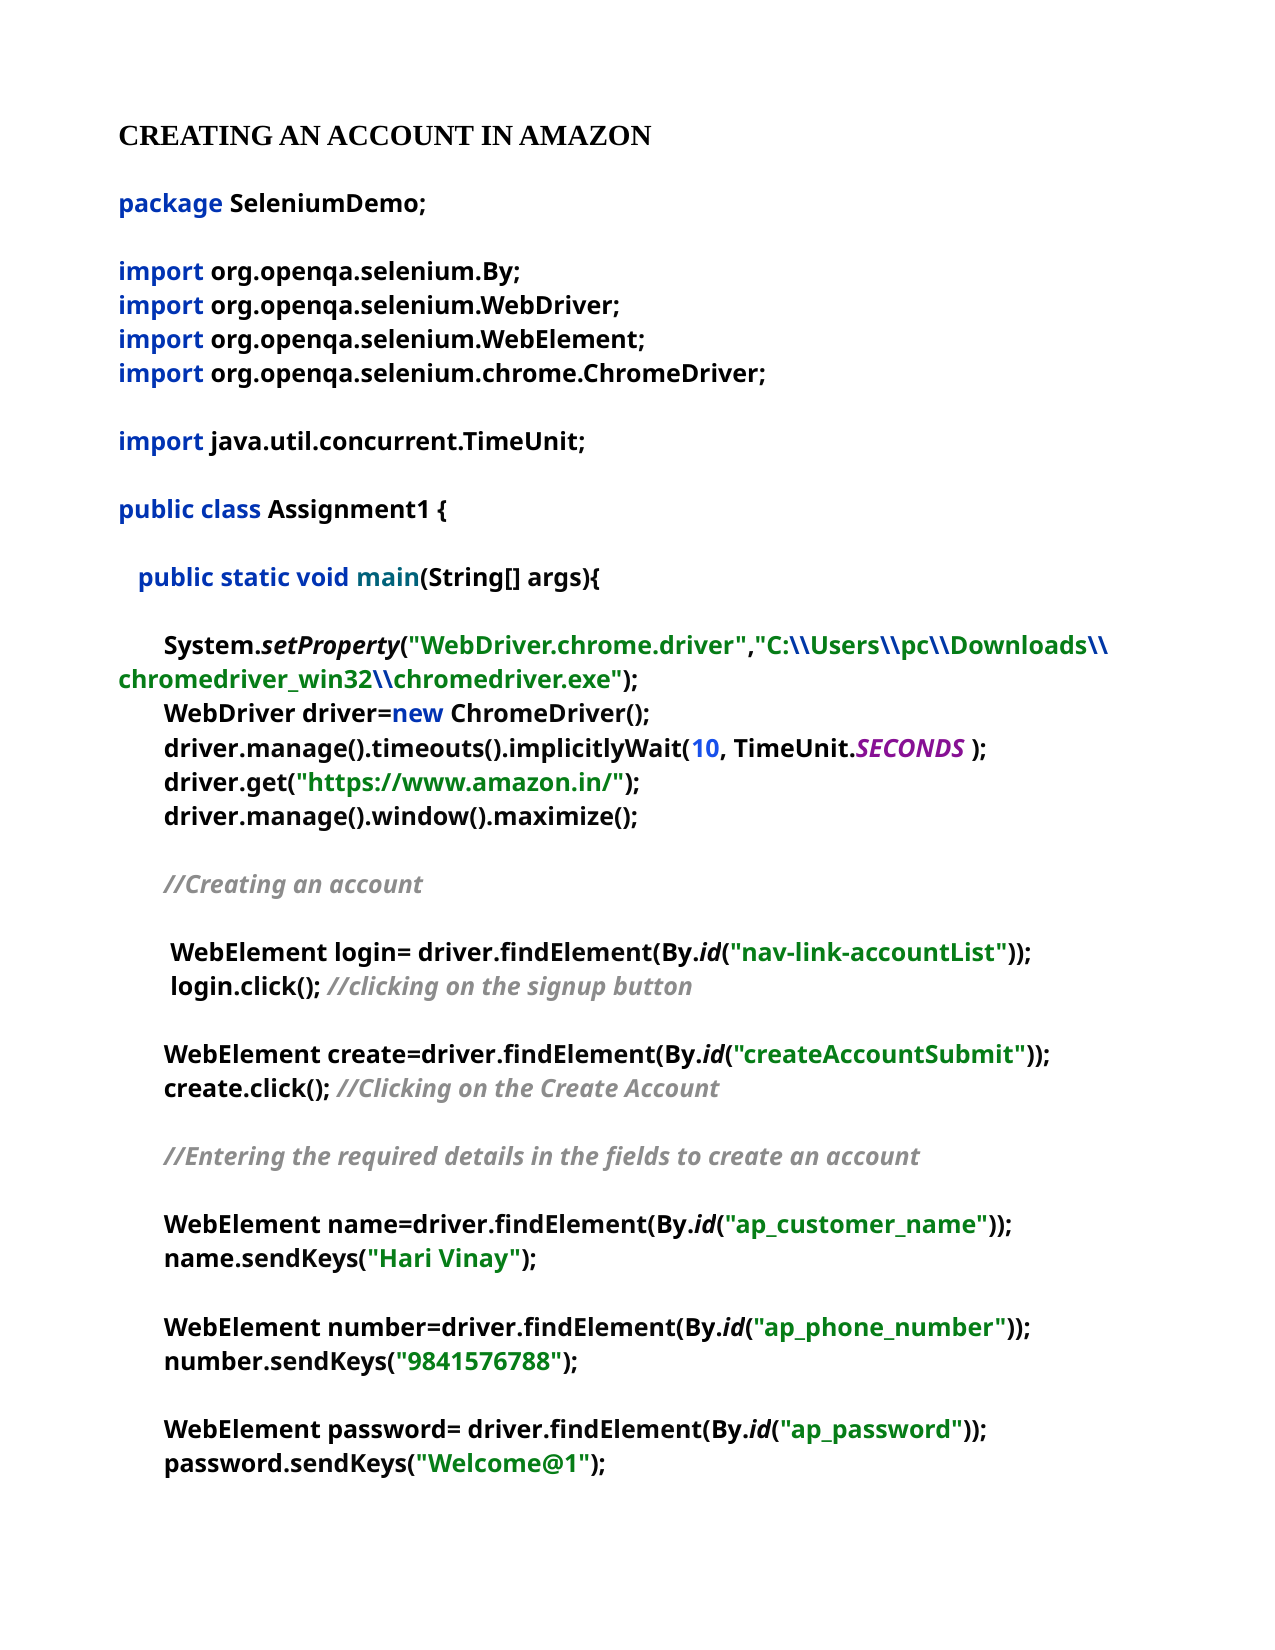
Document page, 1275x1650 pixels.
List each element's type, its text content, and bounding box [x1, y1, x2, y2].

text CREATING AN ACCOUNT IN AMAZON [118, 118, 1157, 152]
text package SeleniumDemo; import org.openqa.selenium.By; import org.openqa.selenium.WebDriver; import org.openqa.selenium.WebElement; import org.openqa.selenium.chrome.ChromeDriver; import java.util.concurrent.TimeUnit; public class Assignment1 { public static void main(String[] args){ System.setProperty("WebDriver.chrome.driver","C:\\Users\\pc\\Downloads\\chromedriver_win32\\chromedriver.exe"); WebDriver driver=new ChromeDriver(); driver.manage().timeouts().implicitlyWait(10, TimeUnit.SECONDS ); driver.get("https://www.amazon.in/"); driver.manage().window().maximize(); //Creating an account WebElement login= driver.findElement(By.id("nav-link-accountList")); login.click(); //clicking on the signup button WebElement create=driver.findElement(By.id("createAccountSubmit")); create.click(); //Clicking on the Create Account //Entering the required details in the fields to create an account WebElement name=driver.findElement(By.id("ap_customer_name")); name.sendKeys("Hari Vinay"); WebElement number=driver.findElement(By.id("ap_phone_number")); number.sendKeys("9841576788"); WebElement password= driver.findElement(By.id("ap_password")); password.sendKeys("Welcome@1"); [118, 185, 1157, 1514]
